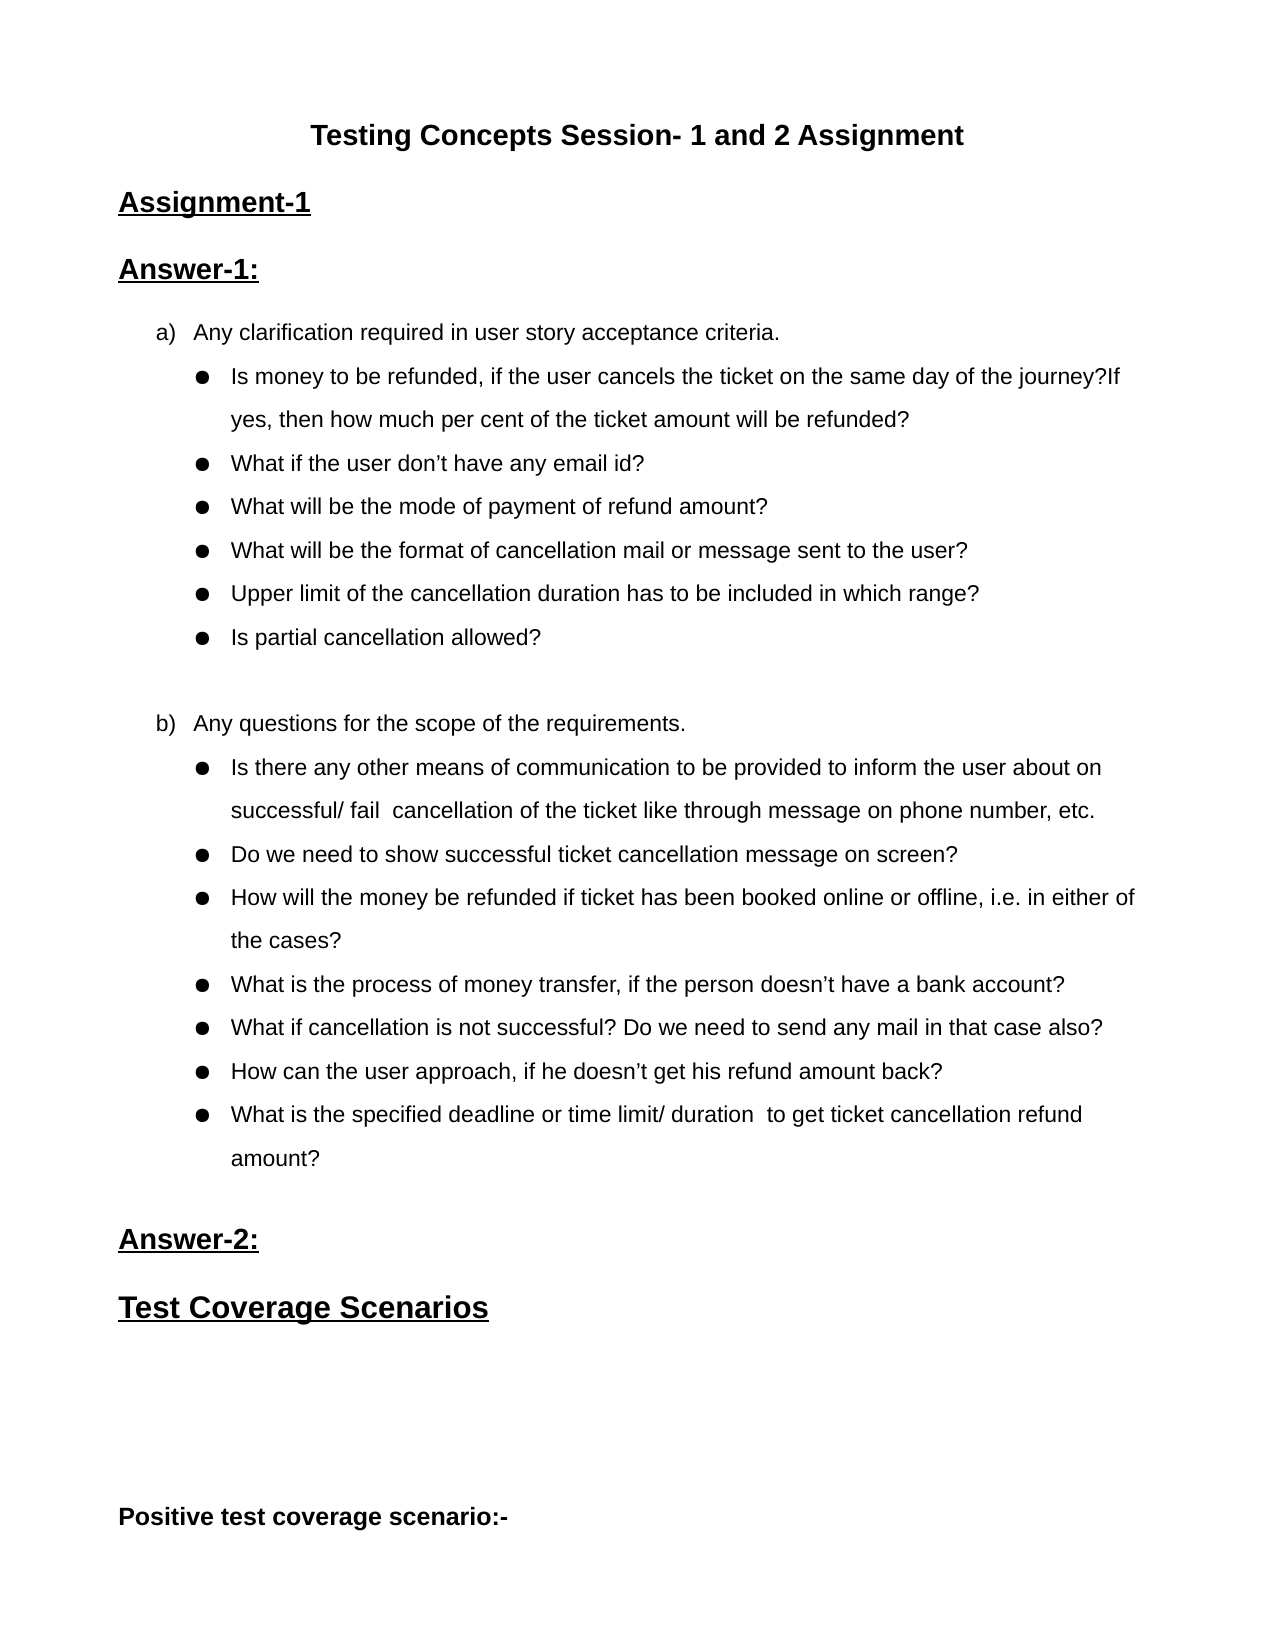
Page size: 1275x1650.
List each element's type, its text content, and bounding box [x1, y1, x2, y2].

list Is money to be refunded, if the user cancels the ticket on the same day of the journey?If yes, then how much per cent of the ticket amount will be refunded? [193, 363, 1157, 433]
list How will the money be refunded if ticket has been booked online or offline, i.e. in either of the cases? [193, 884, 1157, 954]
list What will be the mode of payment of refund amount? [193, 493, 1157, 519]
text Test Coverage Scenarios [118, 1289, 1157, 1325]
list Do we need to show successful ticket cancellation message on screen? [193, 841, 1157, 867]
list Upper limit of the cancellation duration has to be included in which range? [193, 580, 1157, 606]
text Assignment-1 [118, 185, 1157, 219]
list What will be the format of cancellation mail or message sent to the user? [193, 537, 1157, 563]
text Answer-1: [118, 252, 1157, 286]
list Any clarification required in user story acceptance criteria. [156, 319, 1157, 346]
list How can the user approach, if he doesn’t get his refund amount back? [193, 1058, 1157, 1084]
text Testing Concepts Session- 1 and 2 Assignment [118, 118, 1157, 152]
list What is the process of money transfer, if the person doesn’t have a bank account? [193, 971, 1157, 997]
text Positive test coverage scenario:- [118, 1502, 1157, 1531]
list What if cancellation is not successful? Do we need to send any mail in that case also? [193, 1014, 1157, 1041]
list Any questions for the scope of the requirements. [156, 710, 1157, 737]
text Answer-2: [118, 1222, 1157, 1255]
list Is partial cancellation allowed? [193, 623, 1157, 650]
list Is there any other means of communication to be provided to inform the user about on successful/ fail cancellation of the ticket like through message on phone number, etc. [193, 754, 1157, 823]
list What if the user don’t have any email id? [193, 450, 1157, 476]
list What is the specified deadline or time limit/ duration to get ticket cancellation refund amount? [193, 1101, 1157, 1171]
